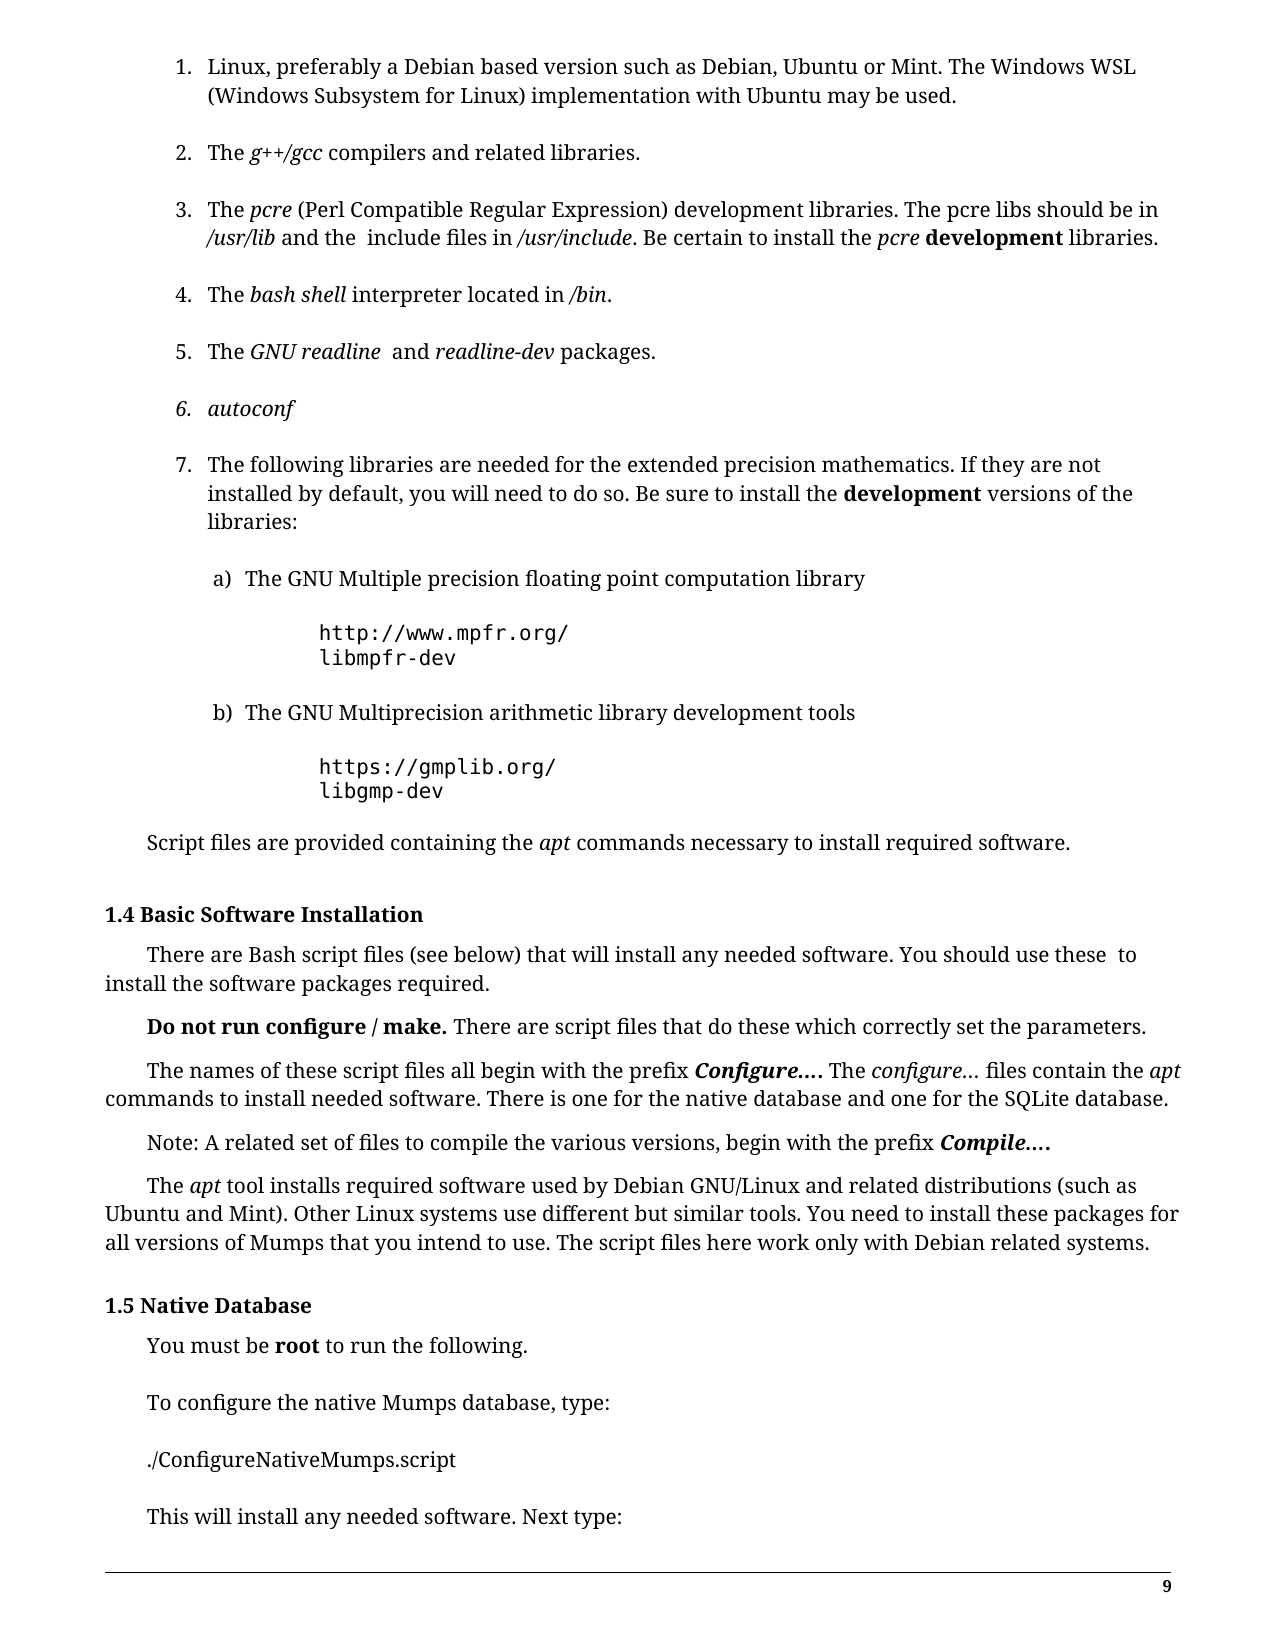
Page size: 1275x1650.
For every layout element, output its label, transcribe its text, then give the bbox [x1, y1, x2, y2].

text There are Bash script files (see below) that will install any needed software. You should use these to install the software packages required. [105, 941, 1186, 997]
list The GNU Multiple precision floating point computation library http://www.mpfr.org/ libmpfr-dev [207, 564, 1186, 698]
text The names of these script files all begin with the prefix Configure.... The configure… files contain the apt commands to install needed software. There is one for the native database and one for the SQLite database. [105, 1056, 1186, 1113]
list The following libraries are needed for the extended precision mathematics. If they are not installed by default, you will need to do so. Be sure to install the development versions of the libraries: [170, 451, 1186, 564]
text You must be root to run the following. [105, 1331, 1171, 1360]
list The pcre (Perl Compatible Regular Expression) development libraries. The pcre libs should be in /usr/lib and the include files in /usr/include. Be certain to install the pcre development libraries. [170, 195, 1186, 280]
list The bash shell interpreter located in /bin. [170, 280, 1186, 337]
text ./ConfigureNativeMumps.script [105, 1445, 1171, 1473]
list Linux, preferably a Debian based version such as Debian, Ubuntu or Mint. The Windows WSL (Windows Subsystem for Linux) implementation with Ubuntu may be used. [170, 52, 1186, 138]
list The GNU Multiprecision arithmetic library development tools https://gmplib.org/ libgmp-dev [207, 698, 1186, 804]
text The apt tool installs required software used by Debian GNU/Linux and related distributions (such as Ubuntu and Mint). Other Linux systems use different but similar tools. You need to install these packages for all versions of Mumps that you intend to use. The script files here work only with Debian related systems. [105, 1171, 1186, 1256]
text To configure the native Mumps database, type: [105, 1388, 1171, 1417]
list The g++/gcc compilers and related libraries. [170, 138, 1186, 195]
subtitle Native Database [105, 1291, 1186, 1319]
text Do not run configure / make. There are script files that do these which correctly set the parameters. [105, 1012, 1186, 1041]
text Script files are provided containing the apt commands necessary to install required software. [105, 828, 1171, 856]
text Note: A related set of files to compile the various versions, begin with the prefix Compile…. [105, 1128, 1186, 1156]
list The GNU readline and readline-dev packages. [170, 337, 1186, 394]
subtitle Basic Software Installation [105, 900, 1186, 928]
list autoconf [170, 394, 1186, 451]
text This will install any needed software. Next type: [105, 1502, 1171, 1530]
